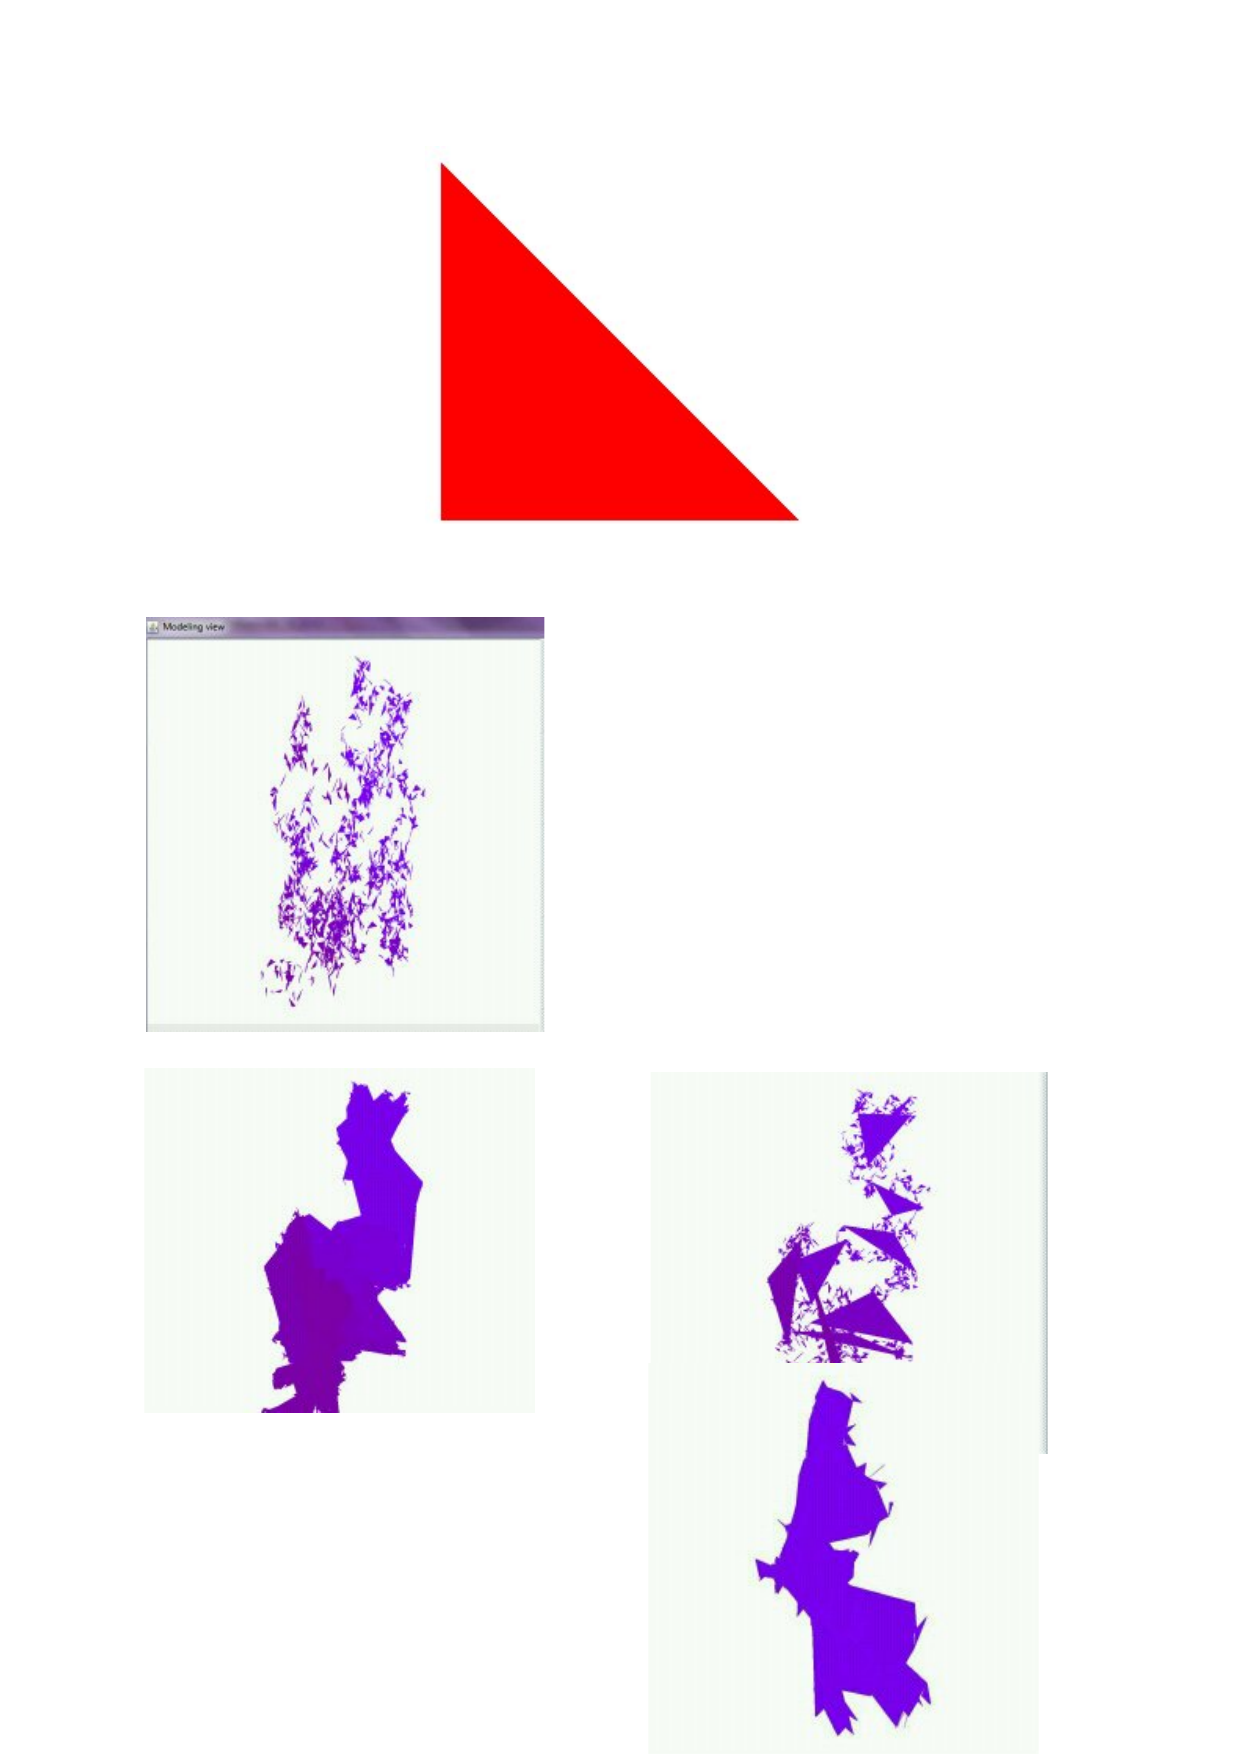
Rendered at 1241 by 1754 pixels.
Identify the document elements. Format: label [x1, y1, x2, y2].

picture [146, 617, 545, 1032]
picture [648, 1072, 1048, 1754]
picture [144, 1068, 535, 1413]
picture [424, 146, 816, 538]
